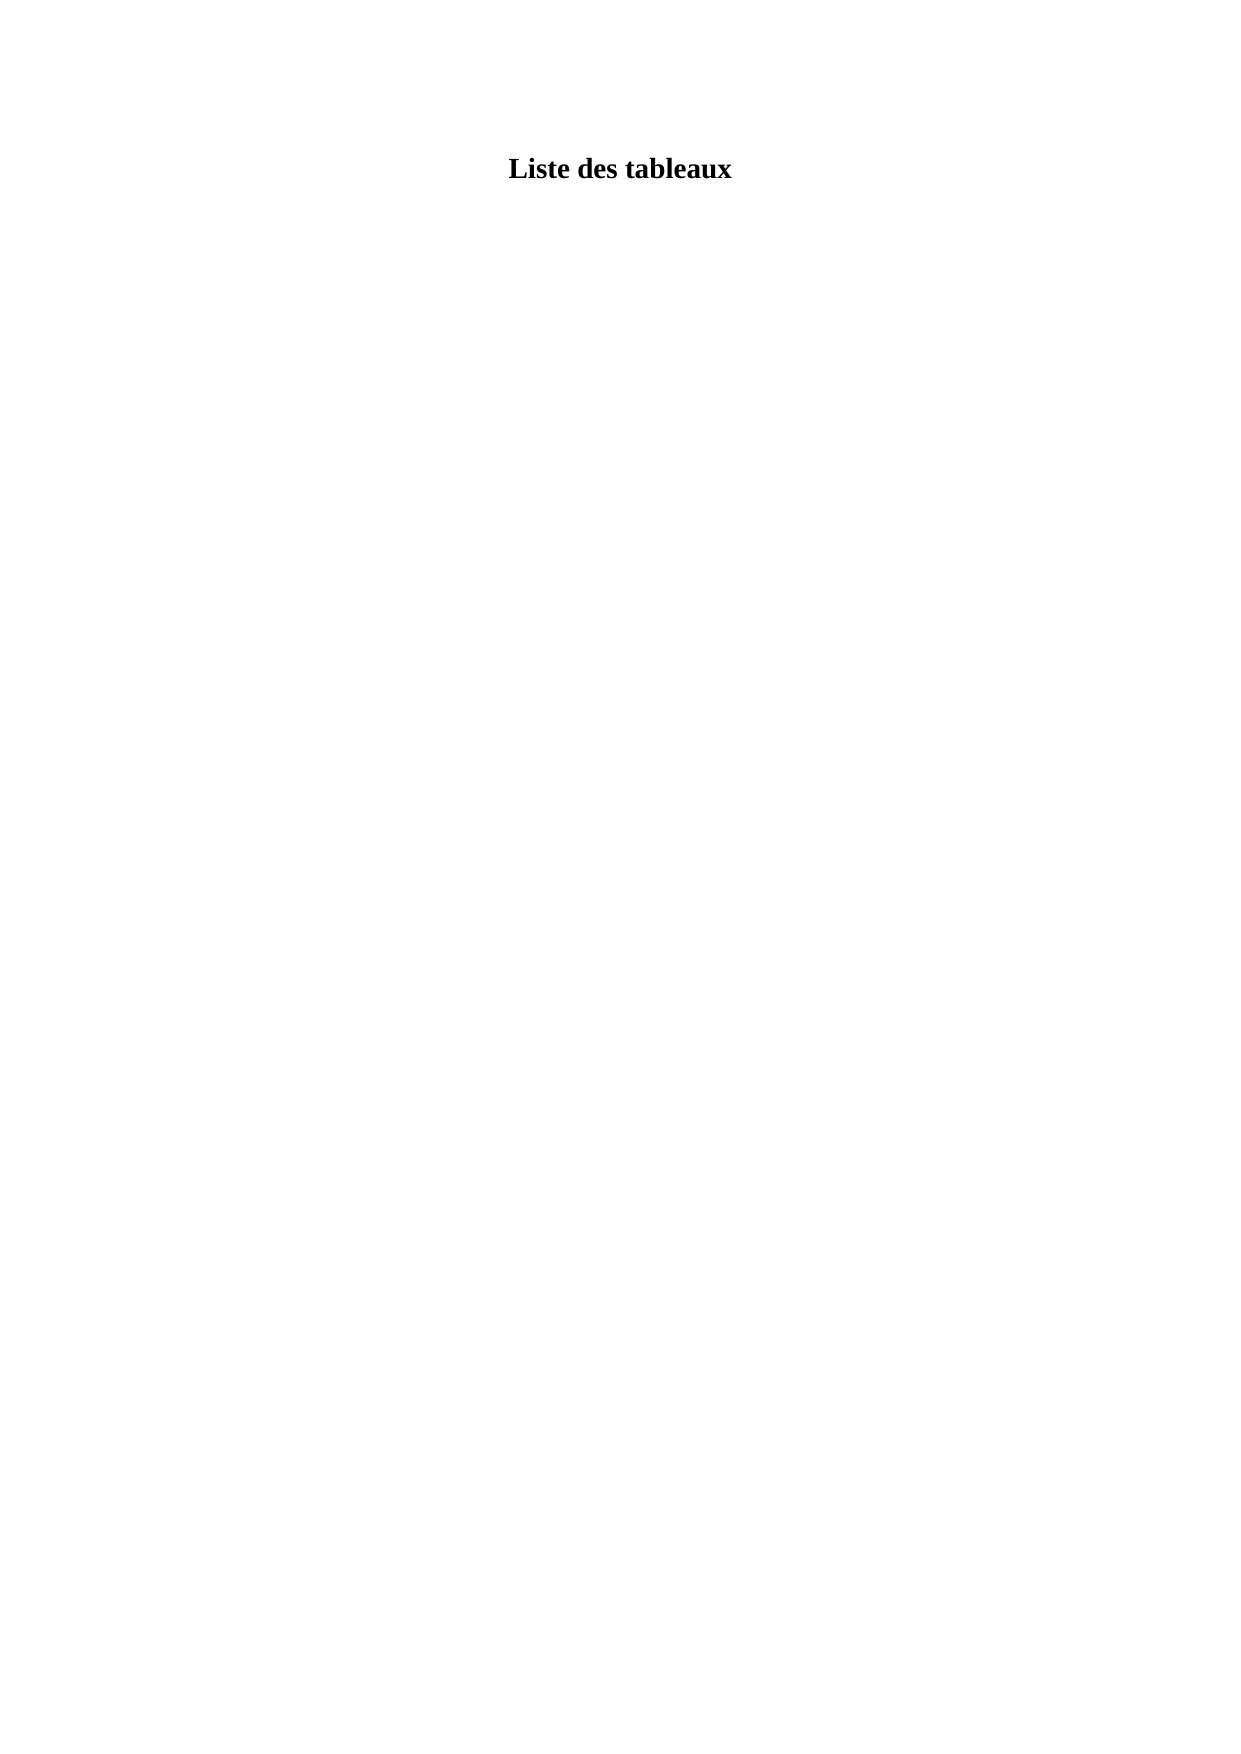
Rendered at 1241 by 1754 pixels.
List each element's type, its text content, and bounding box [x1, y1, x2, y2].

text Liste des tableaux [118, 152, 1122, 185]
